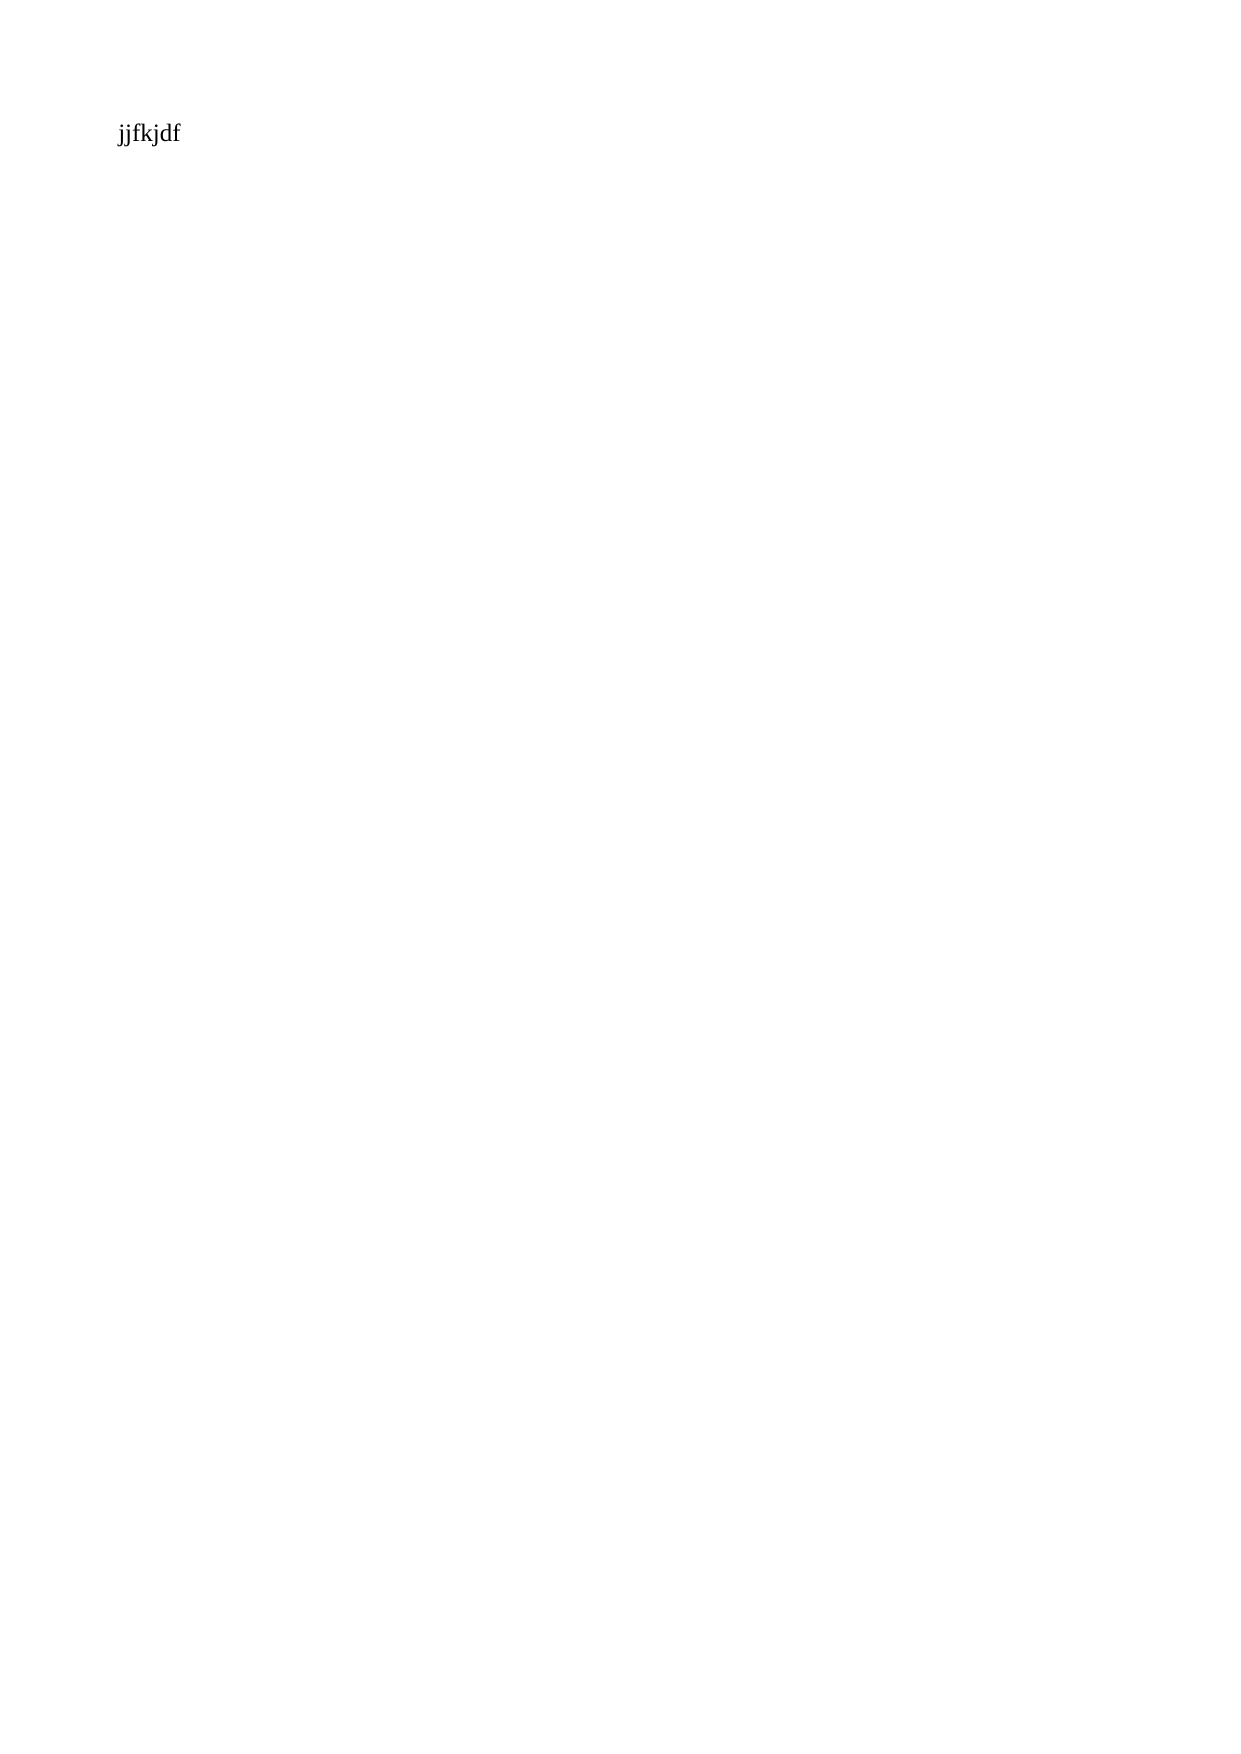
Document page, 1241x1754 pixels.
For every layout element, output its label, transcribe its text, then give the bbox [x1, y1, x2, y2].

text jjfkjdf [118, 118, 1122, 147]
